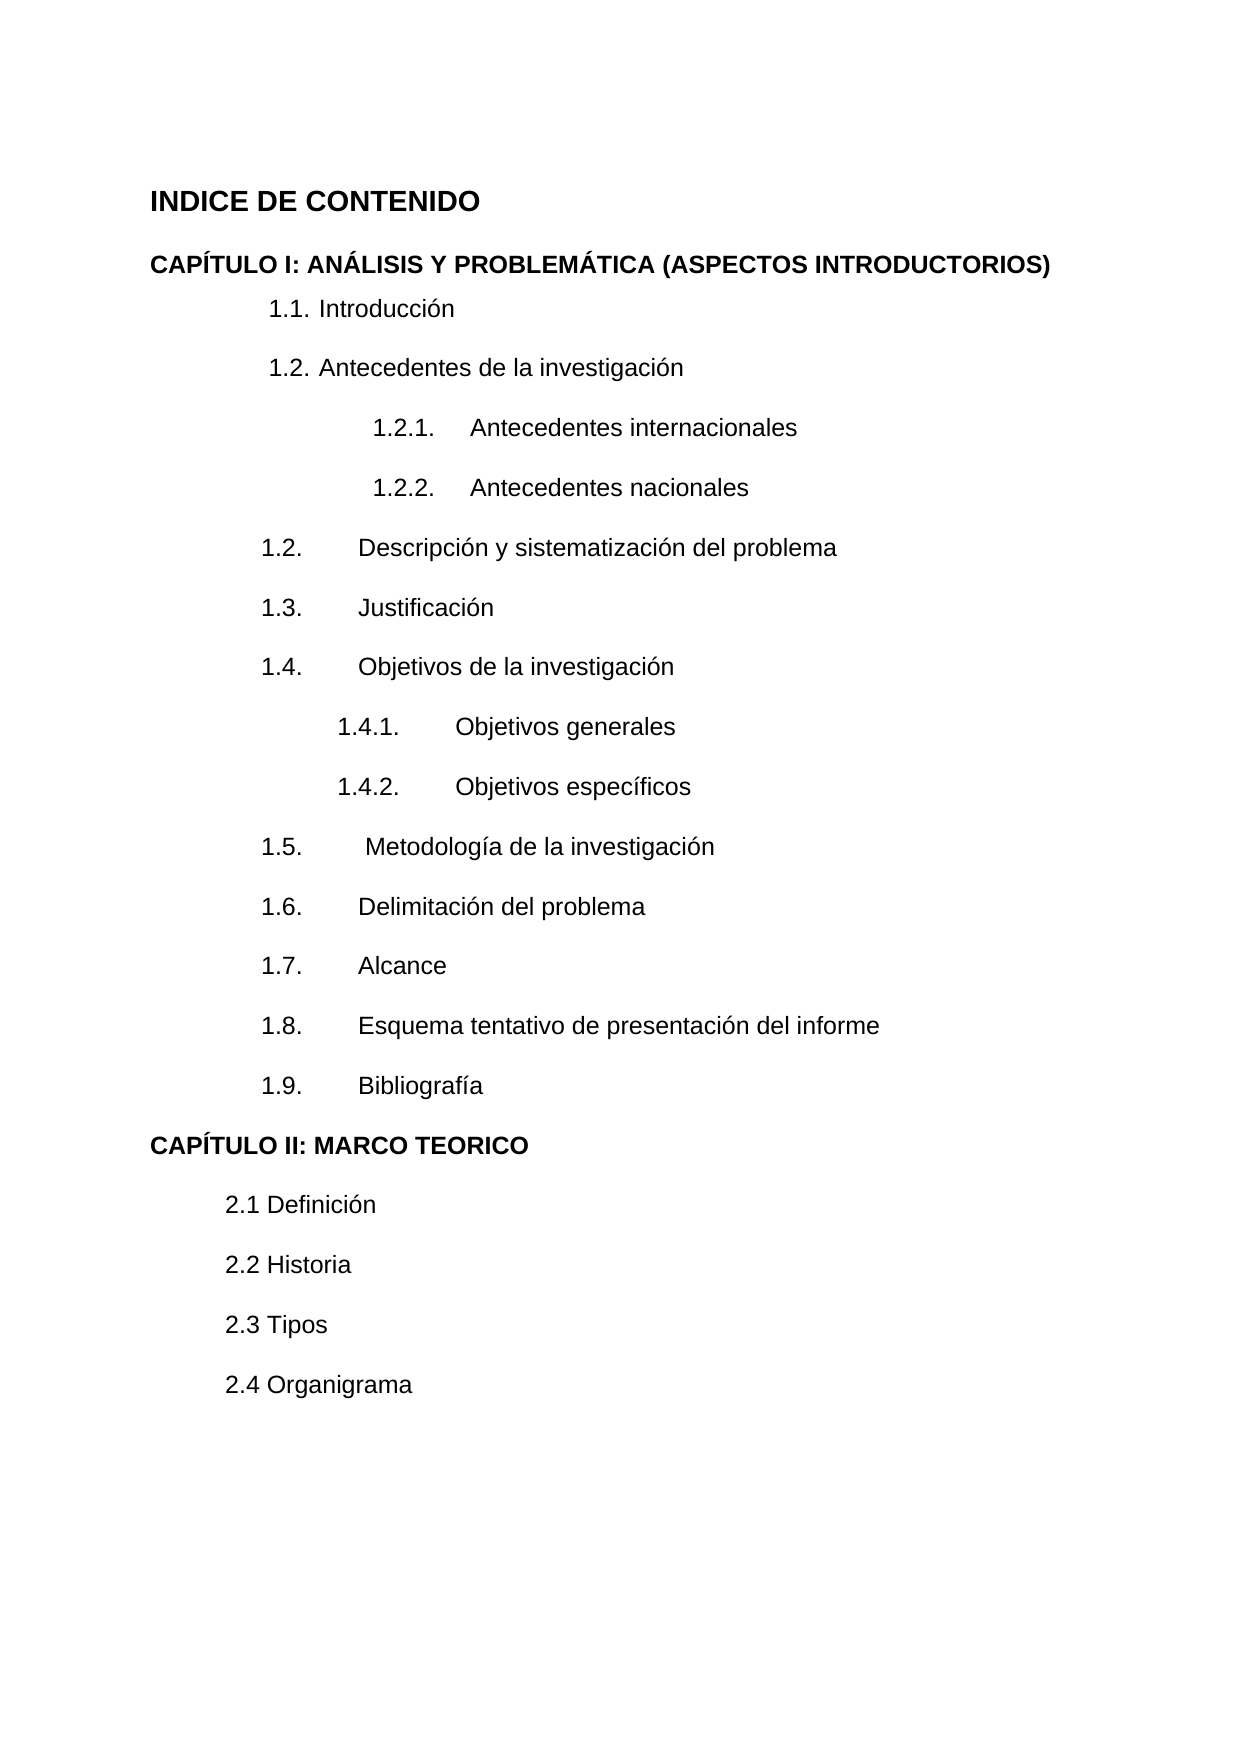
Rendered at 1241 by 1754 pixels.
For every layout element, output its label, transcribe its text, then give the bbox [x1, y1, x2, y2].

text 1.7. Alcance [150, 951, 1090, 980]
text 1.3. Justificación [150, 593, 1090, 621]
text CAPÍTULO II: MARCO TEORICO [150, 1131, 1090, 1159]
text 2.2 Historia [225, 1250, 1090, 1279]
text 1.8. Esquema tentativo de presentación del informe [150, 1011, 1090, 1040]
list Antecedentes de la investigación [268, 353, 1090, 382]
text 2.3 Tipos [225, 1310, 1090, 1339]
text INDICE DE CONTENIDO [150, 183, 1090, 217]
text 1.9. Bibliografía [150, 1071, 1090, 1100]
text CAPÍTULO I: ANÁLISIS Y PROBLEMÁTICA (ASPECTOS INTRODUCTORIOS) [150, 251, 1090, 279]
text 1.5. Metodología de la investigación [150, 832, 1090, 861]
text 1.2. Descripción y sistematización del problema [150, 533, 1090, 562]
text 1.4. Objetivos de la investigación [150, 652, 1090, 681]
text 1.4.2. Objetivos específicos [150, 772, 1090, 801]
text 1.6. Delimitación del problema [150, 892, 1090, 920]
list Introducción [268, 294, 1090, 322]
list Antecedentes internacionales [372, 413, 1090, 442]
text 2.1 Definición [225, 1191, 1090, 1219]
list Antecedentes nacionales [372, 473, 1090, 502]
text 2.4 Organigrama [225, 1370, 1090, 1399]
text 1.4.1. Objetivos generales [150, 712, 1090, 741]
